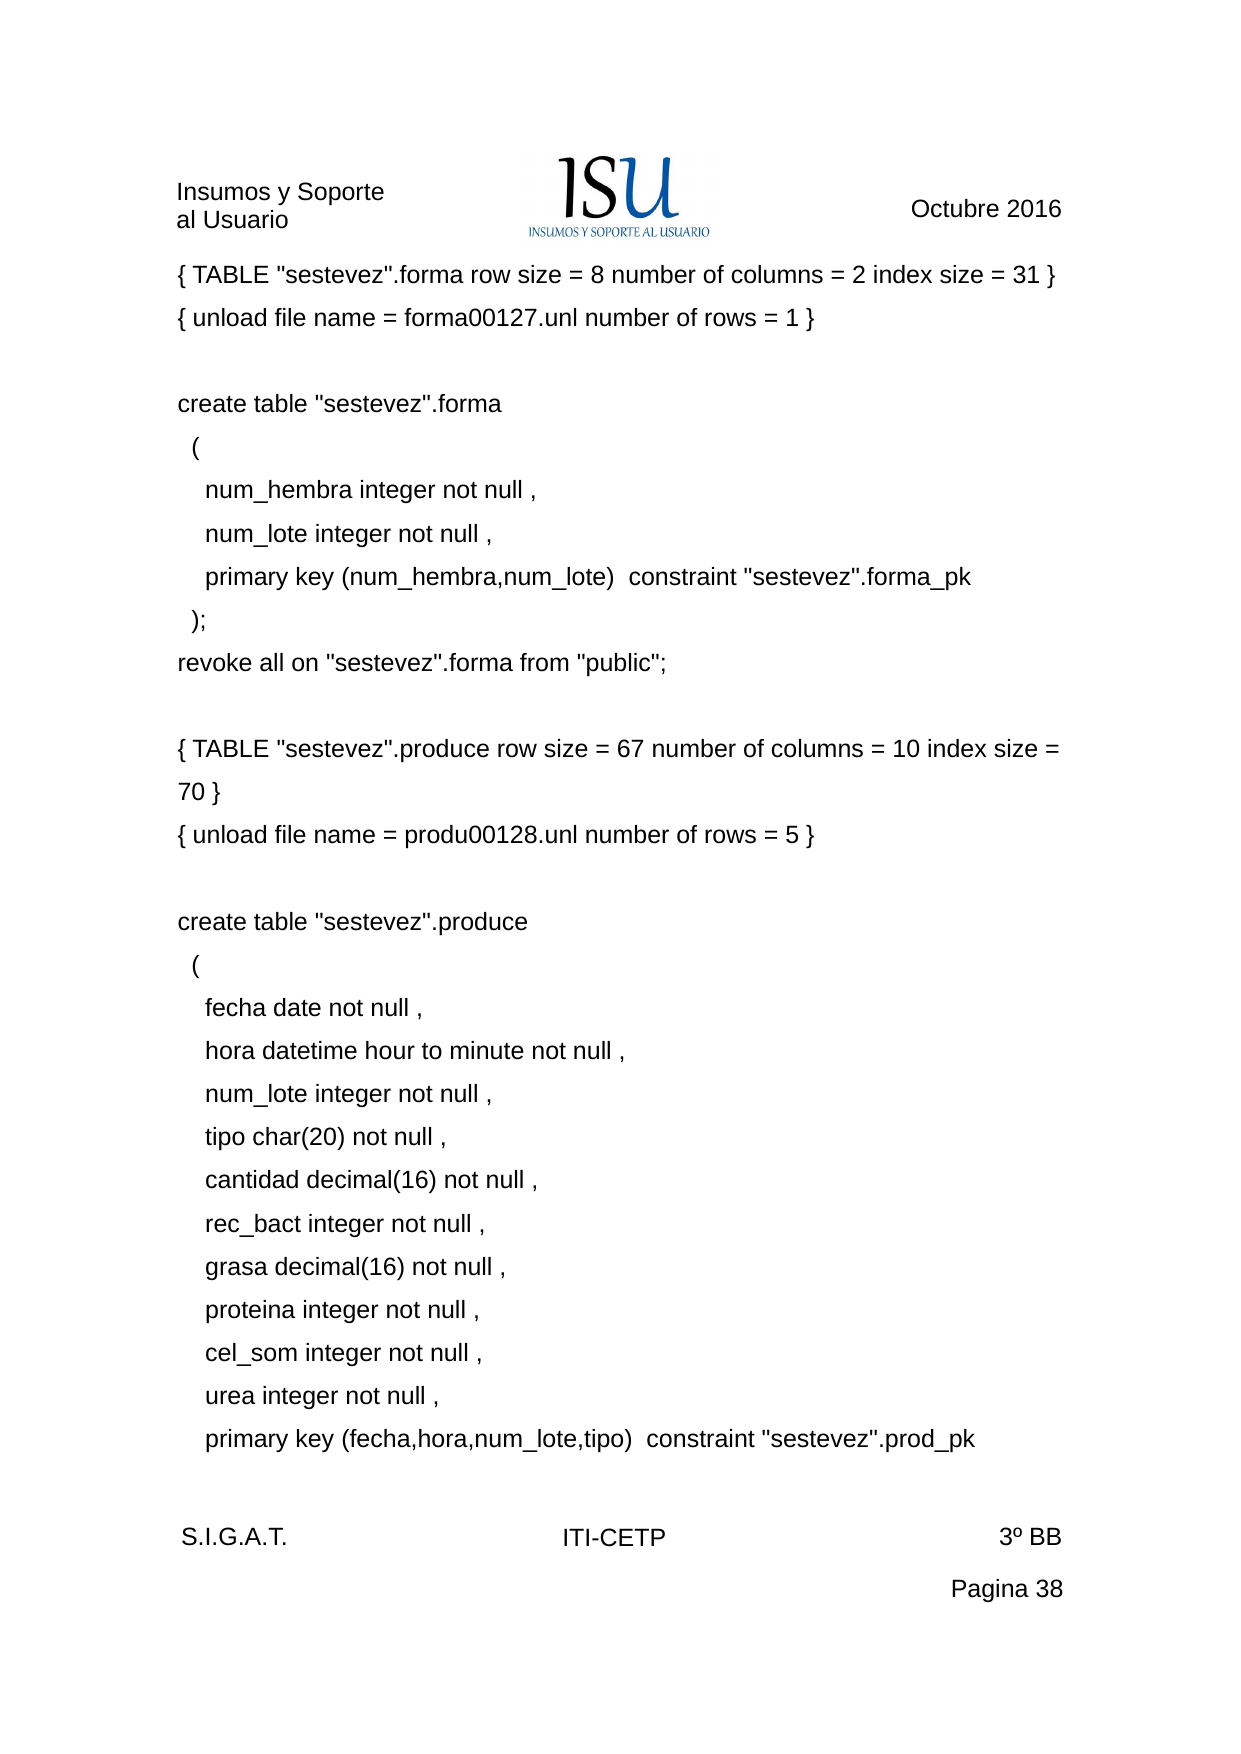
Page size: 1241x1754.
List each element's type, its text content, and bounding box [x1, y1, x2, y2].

picture [517, 138, 723, 252]
text create table "sestevez".forma [177, 389, 1063, 418]
text primary key (num_hembra,num_lote) constraint "sestevez".forma_pk [177, 562, 1063, 590]
text ( [177, 432, 1063, 461]
text primary key (fecha,hora,num_lote,tipo) constraint "sestevez".prod_pk [177, 1424, 1063, 1453]
text { TABLE "sestevez".forma row size = 8 number of columns = 2 index size = 31 } [177, 260, 1063, 288]
text grasa decimal(16) not null , [177, 1252, 1063, 1280]
text ( [177, 950, 1063, 978]
text revoke all on "sestevez".forma from "public"; [177, 648, 1063, 677]
text cel_som integer not null , [177, 1338, 1063, 1367]
text fecha date not null , [177, 993, 1063, 1022]
text num_lote integer not null , [177, 1079, 1063, 1108]
text urea integer not null , [177, 1381, 1063, 1410]
text rec_bact integer not null , [177, 1208, 1063, 1237]
text proteina integer not null , [177, 1295, 1063, 1323]
text tipo char(20) not null , [177, 1122, 1063, 1151]
text { unload file name = produ00128.unl number of rows = 5 } [177, 820, 1063, 849]
text hora datetime hour to minute not null , [177, 1036, 1063, 1065]
text num_lote integer not null , [177, 518, 1063, 547]
text num_hembra integer not null , [177, 475, 1063, 504]
text { TABLE "sestevez".produce row size = 67 number of columns = 10 index size = 70 } [177, 734, 1063, 806]
text { unload file name = forma00127.unl number of rows = 1 } [177, 303, 1063, 332]
text cantidad decimal(16) not null , [177, 1165, 1063, 1194]
text ); [177, 605, 1063, 633]
text create table "sestevez".produce [177, 907, 1063, 935]
